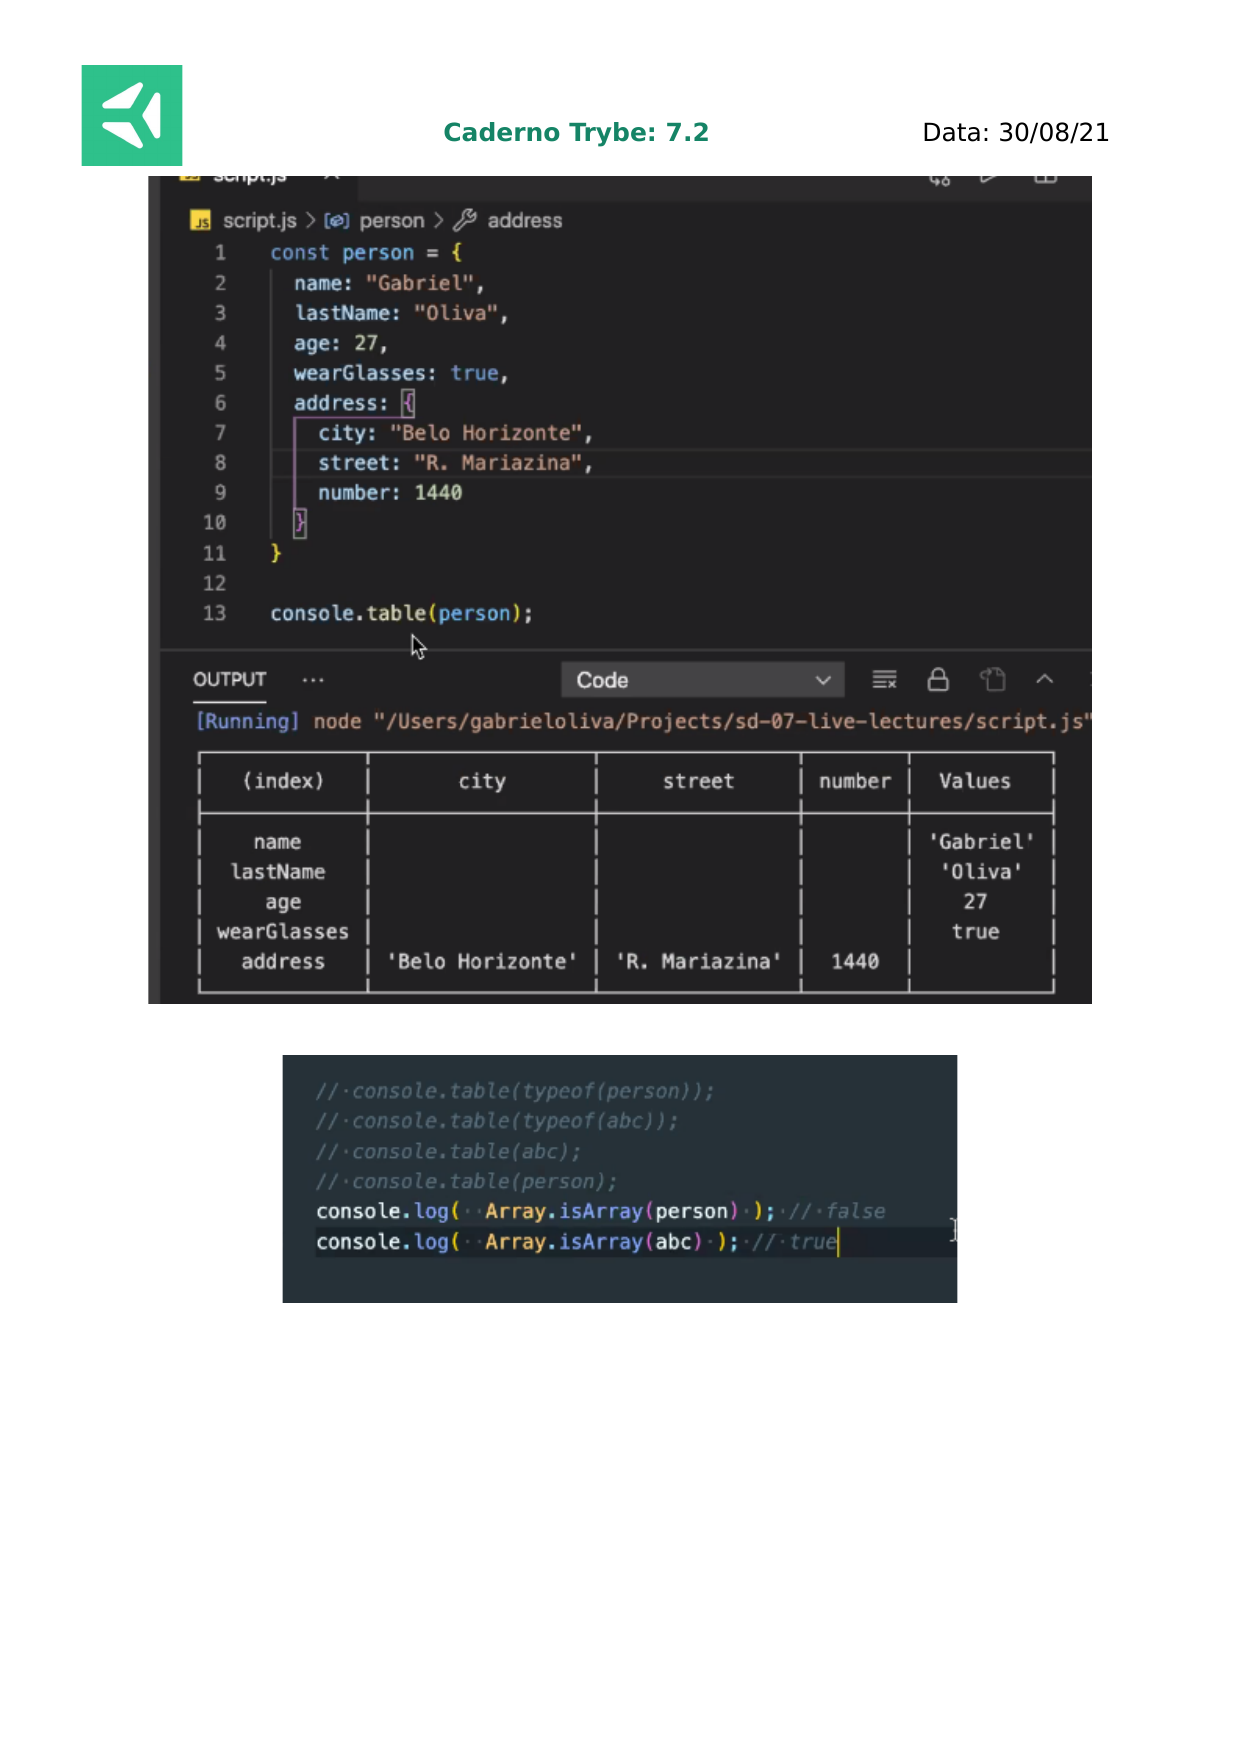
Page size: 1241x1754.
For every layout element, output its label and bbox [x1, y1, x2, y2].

picture [148, 176, 1092, 1004]
picture [282, 1055, 958, 1303]
picture [81, 65, 183, 166]
